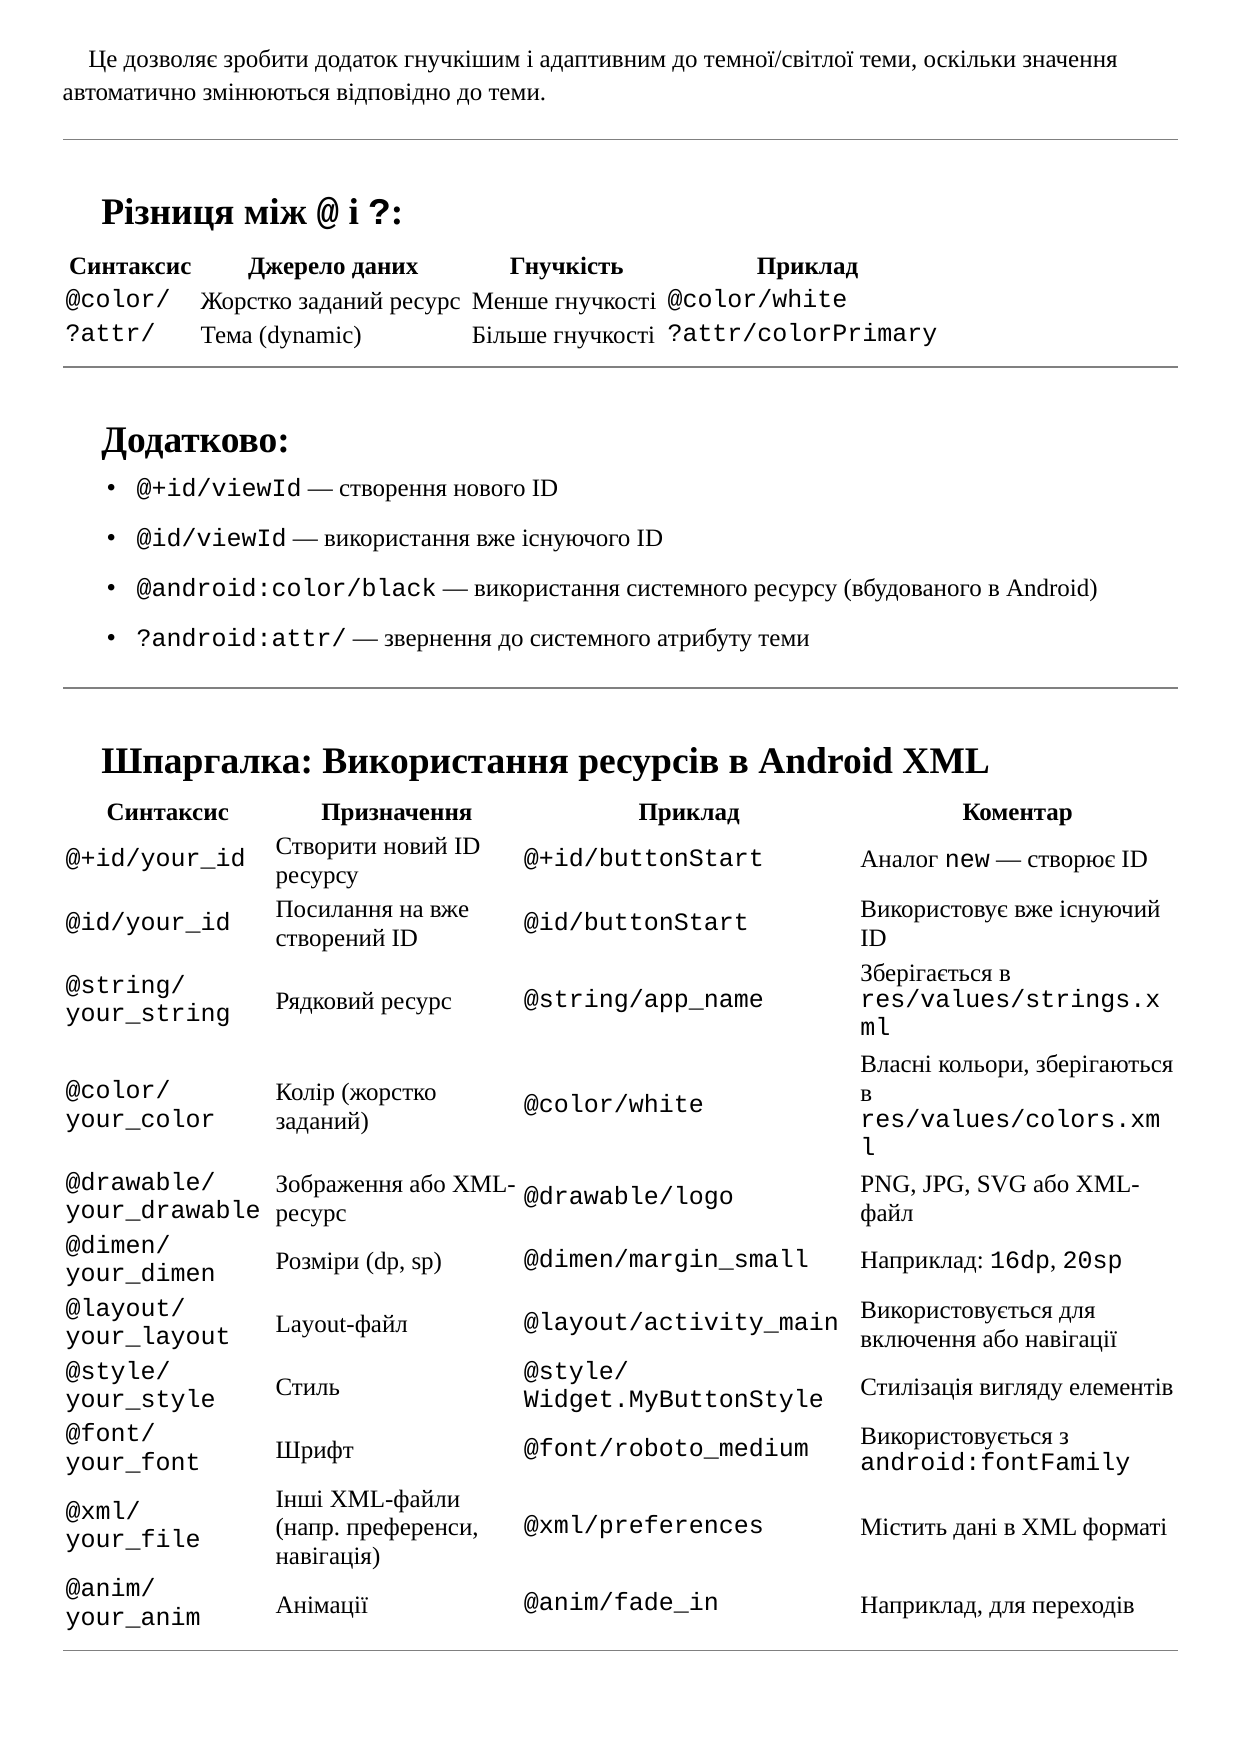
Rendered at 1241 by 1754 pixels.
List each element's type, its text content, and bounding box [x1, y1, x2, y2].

subtitle 🔄 Різниця між @ і ?: [62, 190, 1178, 236]
table_header Синтаксис [63, 249, 197, 283]
table_cell Анімації [273, 1573, 521, 1635]
table_cell Тема (dynamic) [198, 318, 469, 352]
subtitle 🧾 Шпаргалка: Використання ресурсів в Android XML [62, 738, 1178, 781]
table_cell Містить дані в XML форматі [857, 1481, 1178, 1573]
table_header Синтаксис [63, 794, 272, 828]
table_cell @drawable/your_drawable [63, 1166, 272, 1229]
text 🔸 Це дозволяє зробити додаток гнучкішим і адаптивним до темної/світлої теми, оскільки значення автоматично змінюються відповідно до теми. [62, 44, 1178, 106]
table_cell @xml/your_file [63, 1481, 272, 1573]
table_cell Інші XML-файли (напр. преференси, навігація) [273, 1481, 521, 1573]
table_cell Використовується для включення або навігації [857, 1292, 1178, 1355]
table_cell Стилізація вигляду елементів [857, 1355, 1178, 1418]
table_cell @layout/activity_main [521, 1292, 857, 1355]
table_cell Менше гнучкості [469, 283, 664, 318]
table_header Коментар [857, 794, 1178, 828]
table_header Гнучкість [469, 249, 664, 283]
table_cell PNG, JPG, SVG або XML-файл [857, 1166, 1178, 1229]
table_cell @dimen/margin_small [521, 1230, 857, 1292]
table_cell Створити новий ID ресурсу [273, 828, 521, 892]
table_cell Посилання на вже створений ID [273, 892, 521, 955]
table_cell @id/buttonStart [521, 892, 857, 955]
table_header Приклад [664, 249, 950, 283]
table_cell ?attr/colorPrimary [664, 318, 950, 352]
table_cell Зображення або XML-ресурс [273, 1166, 521, 1229]
table_cell ?attr/ [63, 318, 197, 352]
table_cell Стиль [273, 1355, 521, 1418]
table_cell @color/your_color [63, 1046, 272, 1166]
table_cell Шрифт [273, 1418, 521, 1481]
table_cell @string/your_string [63, 955, 272, 1046]
table_header Призначення [273, 794, 521, 828]
table_cell @string/app_name [521, 955, 857, 1046]
table_cell Зберігається в res/values/strings.xml [857, 955, 1178, 1046]
table_cell Аналог new — створює ID [857, 828, 1178, 892]
table_header Приклад [521, 794, 857, 828]
table_cell @+id/your_id [63, 828, 272, 892]
table_cell @color/ [63, 283, 197, 318]
table_cell @font/your_font [63, 1418, 272, 1481]
table_cell Власні кольори, зберігаються в res/values/colors.xml [857, 1046, 1178, 1166]
subtitle 🔧 Додатково: [62, 417, 1178, 461]
table_cell @anim/your_anim [63, 1573, 272, 1635]
table_cell @drawable/logo [521, 1166, 857, 1229]
table_cell @font/roboto_medium [521, 1418, 857, 1481]
table_cell @layout/your_layout [63, 1292, 272, 1355]
list ?android:attr/ — звернення до системного атрибуту теми [107, 623, 1178, 654]
table_cell @color/white [521, 1046, 857, 1166]
table_cell @color/white [664, 283, 950, 318]
table_cell Layout-файл [273, 1292, 521, 1355]
table_cell @anim/fade_in [521, 1573, 857, 1635]
table_cell Більше гнучкості [469, 318, 664, 352]
table_cell @id/your_id [63, 892, 272, 955]
list @+id/viewId — створення нового ID [107, 473, 1178, 504]
list @android:color/black — використання системного ресурсу (вбудованого в Android) [107, 573, 1178, 604]
table_cell Жорстко заданий ресурс [198, 283, 469, 318]
table_cell @dimen/your_dimen [63, 1230, 272, 1292]
table_cell @+id/buttonStart [521, 828, 857, 892]
table_cell Рядковий ресурс [273, 955, 521, 1046]
table_cell Розміри (dp, sp) [273, 1230, 521, 1292]
table_cell Використовується з android:fontFamily [857, 1418, 1178, 1481]
table_header Джерело даних [198, 249, 469, 283]
table_cell @xml/preferences [521, 1481, 857, 1573]
table_cell Використовує вже існуючий ID [857, 892, 1178, 955]
table_cell @style/your_style [63, 1355, 272, 1418]
table_cell Наприклад: 16dp, 20sp [857, 1230, 1178, 1292]
list @id/viewId — використання вже існуючого ID [107, 523, 1178, 554]
table_cell Колір (жорстко заданий) [273, 1046, 521, 1166]
table_cell @style/Widget.MyButtonStyle [521, 1355, 857, 1418]
table_cell Наприклад, для переходів [857, 1573, 1178, 1635]
